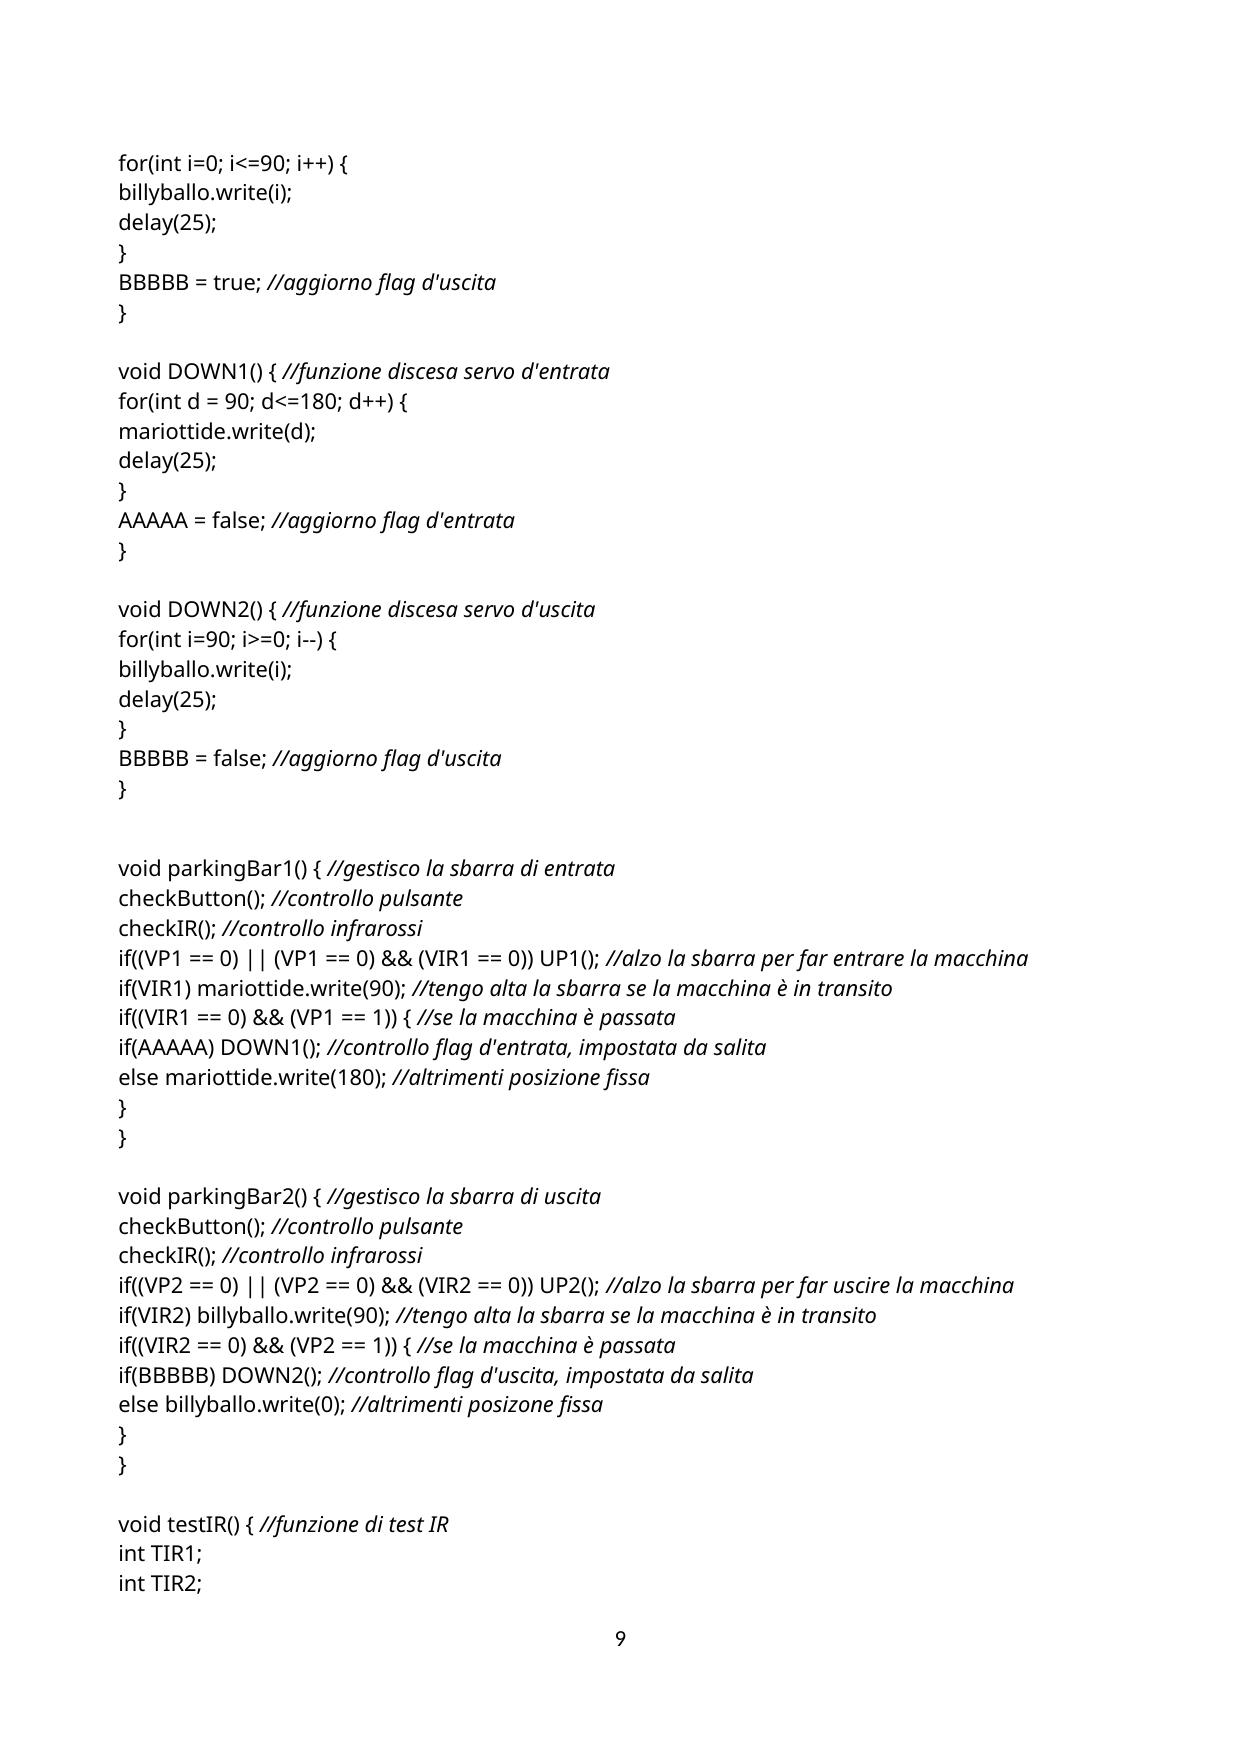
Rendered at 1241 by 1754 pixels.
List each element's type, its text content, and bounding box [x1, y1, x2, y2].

text if(BBBBB) DOWN2(); //controllo flag d'uscita, impostata da salita [118, 1360, 1122, 1389]
text int TIR2; [118, 1568, 1122, 1598]
text for(int i=90; i>=0; i--) { [118, 624, 1122, 654]
text if((VIR1 == 0) && (VP1 == 1)) { //se la macchina è passata [118, 1002, 1122, 1032]
text void parkingBar1() { //gestisco la sbarra di entrata [118, 853, 1122, 883]
text } [118, 535, 1122, 564]
text BBBBB = true; //aggiorno flag d'uscita [118, 267, 1122, 297]
text checkButton(); //controllo pulsante [118, 1211, 1122, 1241]
text checkIR(); //controllo infrarossi [118, 1241, 1122, 1270]
text } [118, 237, 1122, 267]
text billyballo.write(i); [118, 654, 1122, 684]
text if((VP1 == 0) || (VP1 == 0) && (VIR1 == 0)) UP1(); //alzo la sbarra per far entrare la macchina [118, 943, 1122, 972]
text billyballo.write(i); [118, 177, 1122, 207]
text delay(25); [118, 207, 1122, 237]
text } [118, 713, 1122, 743]
text delay(25); [118, 684, 1122, 713]
text for(int i=0; i<=90; i++) { [118, 148, 1122, 177]
text AAAAA = false; //aggiorno flag d'entrata [118, 505, 1122, 535]
text if((VIR2 == 0) && (VP2 == 1)) { //se la macchina è passata [118, 1330, 1122, 1360]
text void DOWN2() { //funzione discesa servo d'uscita [118, 594, 1122, 624]
text if(VIR2) billyballo.write(90); //tengo alta la sbarra se la macchina è in transito [118, 1300, 1122, 1330]
text checkIR(); //controllo infrarossi [118, 913, 1122, 943]
text void DOWN1() { //funzione discesa servo d'entrata [118, 356, 1122, 386]
text void testIR() { //funzione di test IR [118, 1508, 1122, 1538]
text int TIR1; [118, 1538, 1122, 1568]
text if((VP2 == 0) || (VP2 == 0) && (VIR2 == 0)) UP2(); //alzo la sbarra per far uscire la macchina [118, 1270, 1122, 1300]
text } [118, 1449, 1122, 1479]
text } [118, 297, 1122, 326]
text else billyballo.write(0); //altrimenti posizone fissa [118, 1389, 1122, 1419]
text mariottide.write(d); [118, 416, 1122, 445]
text else mariottide.write(180); //altrimenti posizione fissa [118, 1062, 1122, 1092]
text } [118, 1092, 1122, 1121]
text } [118, 1121, 1122, 1151]
text for(int d = 90; d<=180; d++) { [118, 386, 1122, 416]
text } [118, 1419, 1122, 1449]
text BBBBB = false; //aggiorno flag d'uscita [118, 743, 1122, 773]
text void parkingBar2() { //gestisco la sbarra di uscita [118, 1181, 1122, 1211]
text checkButton(); //controllo pulsante [118, 883, 1122, 913]
text delay(25); [118, 445, 1122, 475]
text if(VIR1) mariottide.write(90); //tengo alta la sbarra se la macchina è in transito [118, 972, 1122, 1002]
text } [118, 475, 1122, 505]
text } [118, 773, 1122, 803]
text if(AAAAA) DOWN1(); //controllo flag d'entrata, impostata da salita [118, 1032, 1122, 1062]
